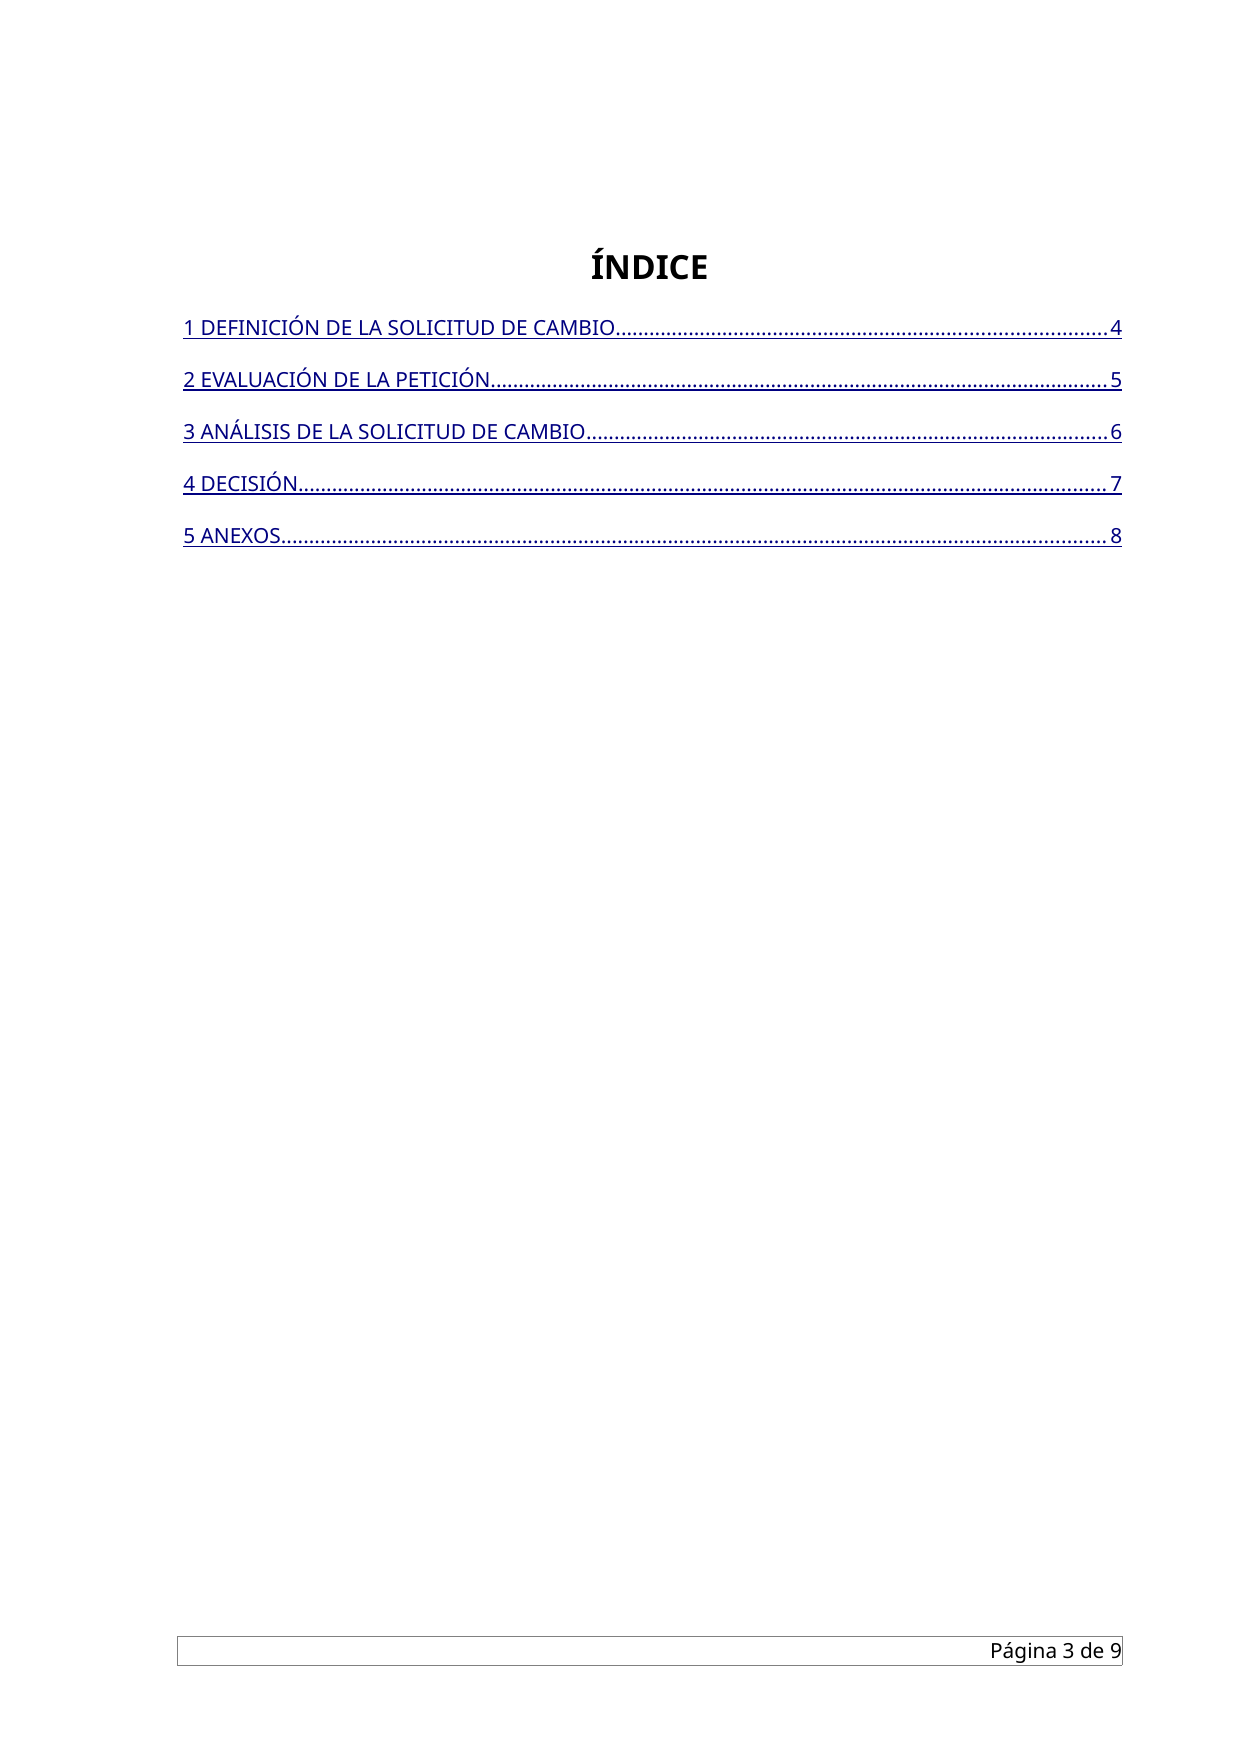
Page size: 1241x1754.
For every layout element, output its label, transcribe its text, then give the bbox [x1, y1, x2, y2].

text 1 DEFINICIÓN DE LA SOLICITUD DE CAMBIO 4 [183, 313, 1122, 338]
subtitle ÍNDICE [177, 244, 1122, 289]
text 5 ANEXOS 8 [183, 521, 1122, 546]
text 2 EVALUACIÓN DE LA PETICIÓN 5 [183, 365, 1122, 389]
text 3 ANÁLISIS DE LA SOLICITUD DE CAMBIO 6 [183, 417, 1122, 442]
text 4 DECISIÓN 7 [183, 469, 1122, 493]
